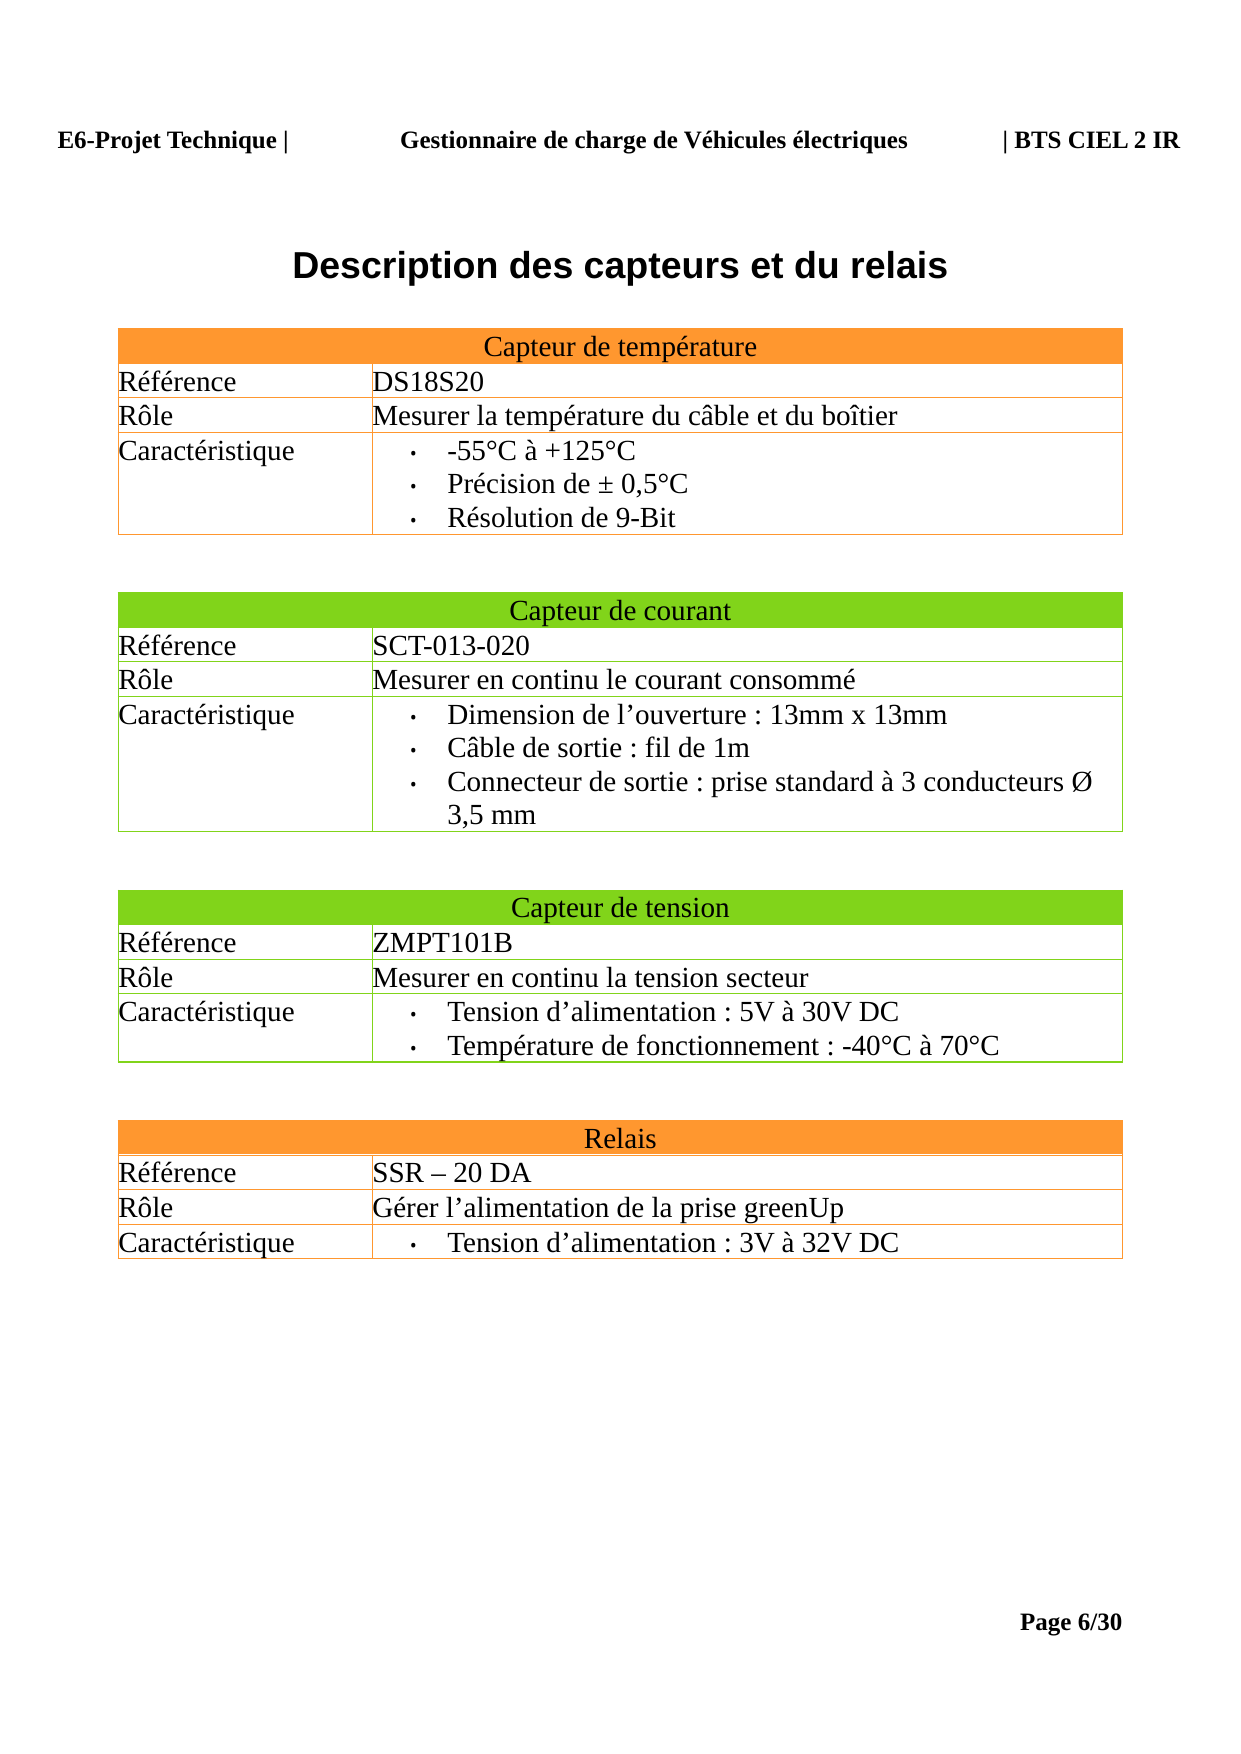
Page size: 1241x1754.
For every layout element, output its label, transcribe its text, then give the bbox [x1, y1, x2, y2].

table_cell ZMPT101B [373, 925, 1122, 959]
table_cell Référence [119, 628, 372, 661]
table_cell Gérer l’alimentation de la prise greenUp [373, 1190, 1122, 1224]
table_cell Caractéristique [119, 994, 372, 1061]
table_cell Caractéristique [119, 1225, 372, 1258]
table_cell Dimension de l’ouverture : 13mm x 13mm Câble de sortie : fil de 1m Connecteur de sortie : prise standard à 3 conducteurs Ø 3,5 mm [373, 697, 1122, 831]
table_cell Tension d’alimentation : 5V à 30V DC Température de fonctionnement : -40°C à 70°C [373, 994, 1122, 1061]
table_cell Rôle [119, 1190, 372, 1224]
table_cell Rôle [119, 662, 372, 696]
subtitle Description des capteurs et du relais [118, 244, 1122, 287]
table_cell DS18S20 [373, 364, 1122, 397]
table_cell Référence [119, 1156, 372, 1189]
table_cell Caractéristique [119, 697, 372, 831]
table_cell Mesurer la température du câble et du boîtier [373, 398, 1122, 432]
table_cell Mesurer en continu la tension secteur [373, 960, 1122, 993]
table_header Capteur de courant [119, 593, 1122, 627]
table_header Relais [119, 1121, 1122, 1154]
table_cell SSR – 20 DA [373, 1156, 1122, 1189]
table_cell Rôle [119, 960, 372, 993]
table_cell Tension d’alimentation : 3V à 32V DC [373, 1225, 1122, 1258]
table_cell Référence [119, 364, 372, 397]
table_cell Rôle [119, 398, 372, 432]
table_header Capteur de température [119, 329, 1122, 363]
table_cell -55°C à +125°C Précision de ± 0,5°C Résolution de 9-Bit [373, 433, 1122, 533]
table_cell Référence [119, 925, 372, 959]
table_cell Caractéristique [119, 433, 372, 533]
table_cell Mesurer en continu le courant consommé [373, 662, 1122, 696]
table_cell SCT-013-020 [373, 628, 1122, 661]
table_header Capteur de tension [119, 891, 1122, 924]
